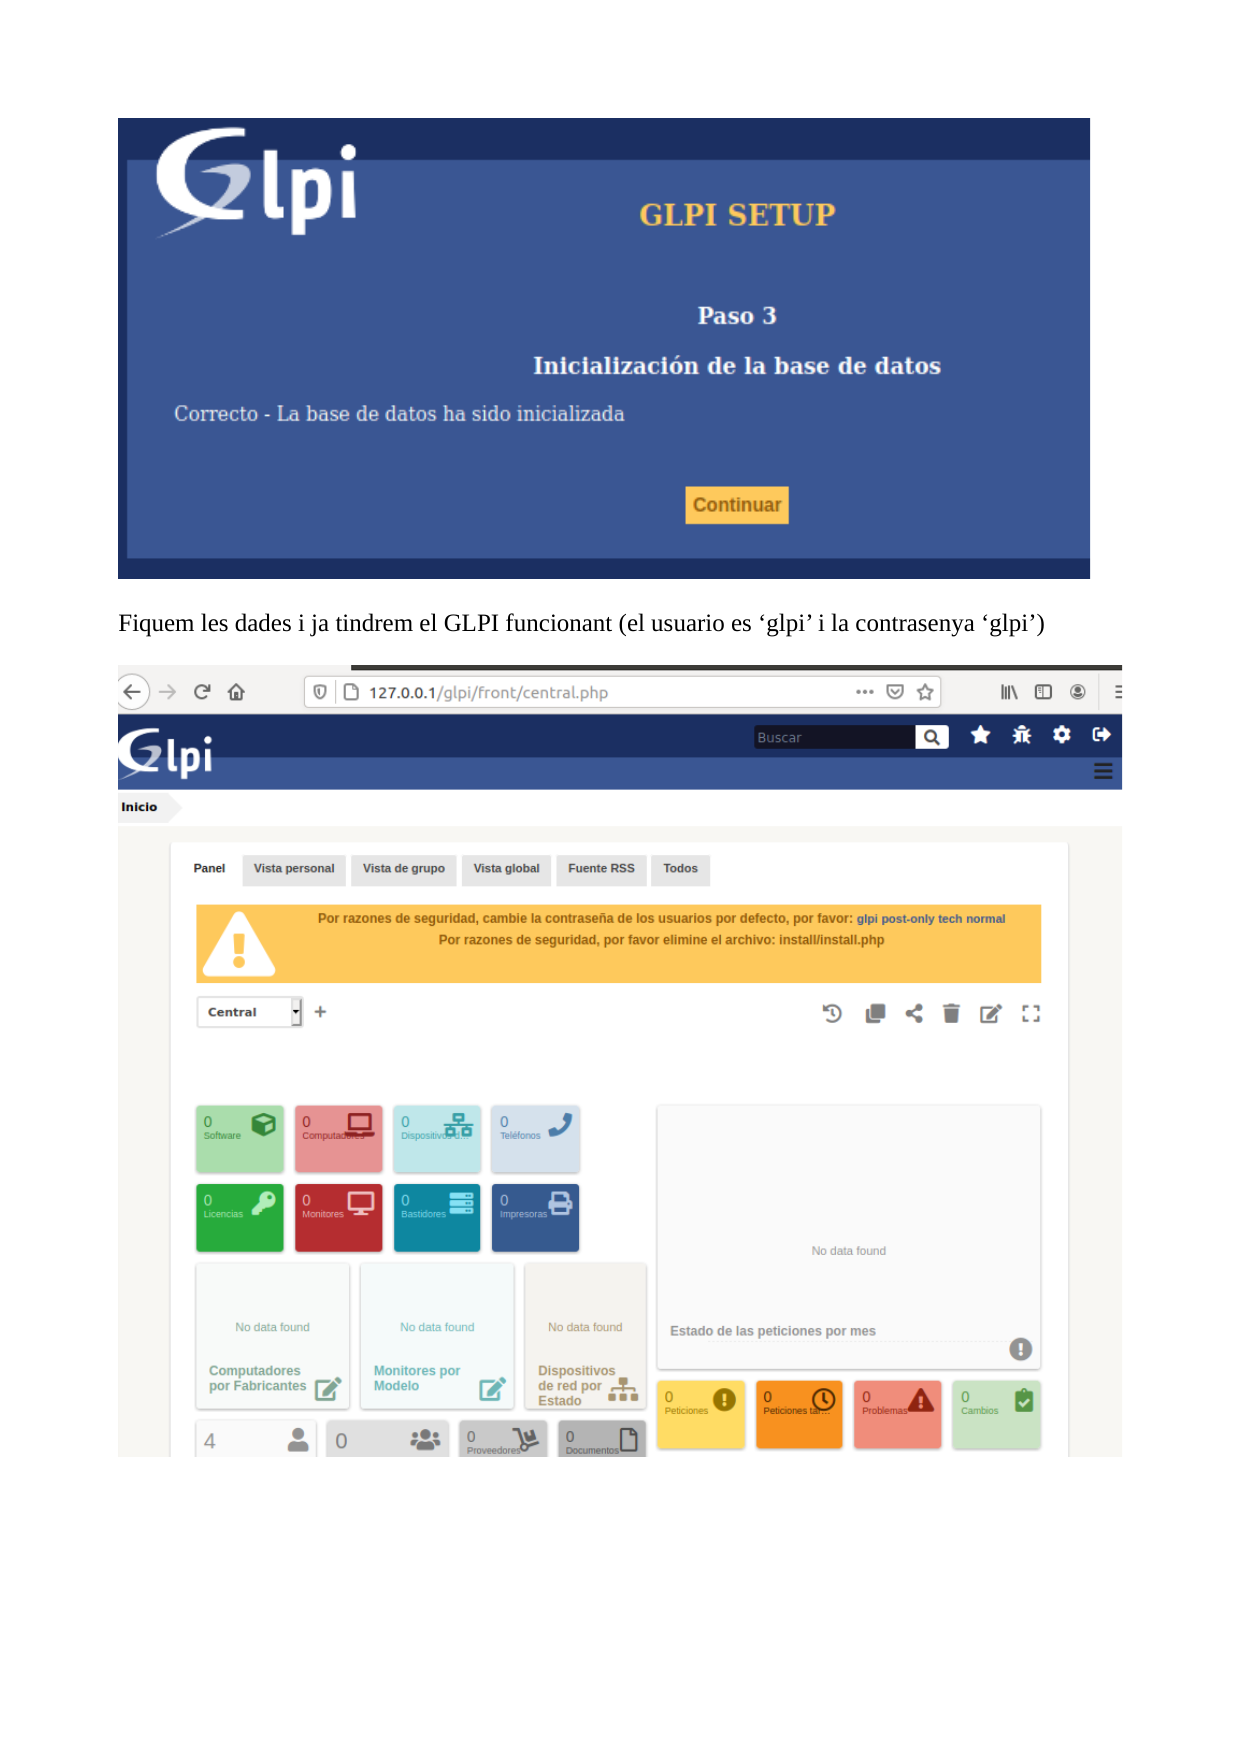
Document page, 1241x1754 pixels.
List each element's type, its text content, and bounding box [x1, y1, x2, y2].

text Fiquem les dades i ja tindrem el GLPI funcionant (el usuario es ‘glpi’ i la contrasenya ‘glpi’) [118, 608, 1122, 637]
